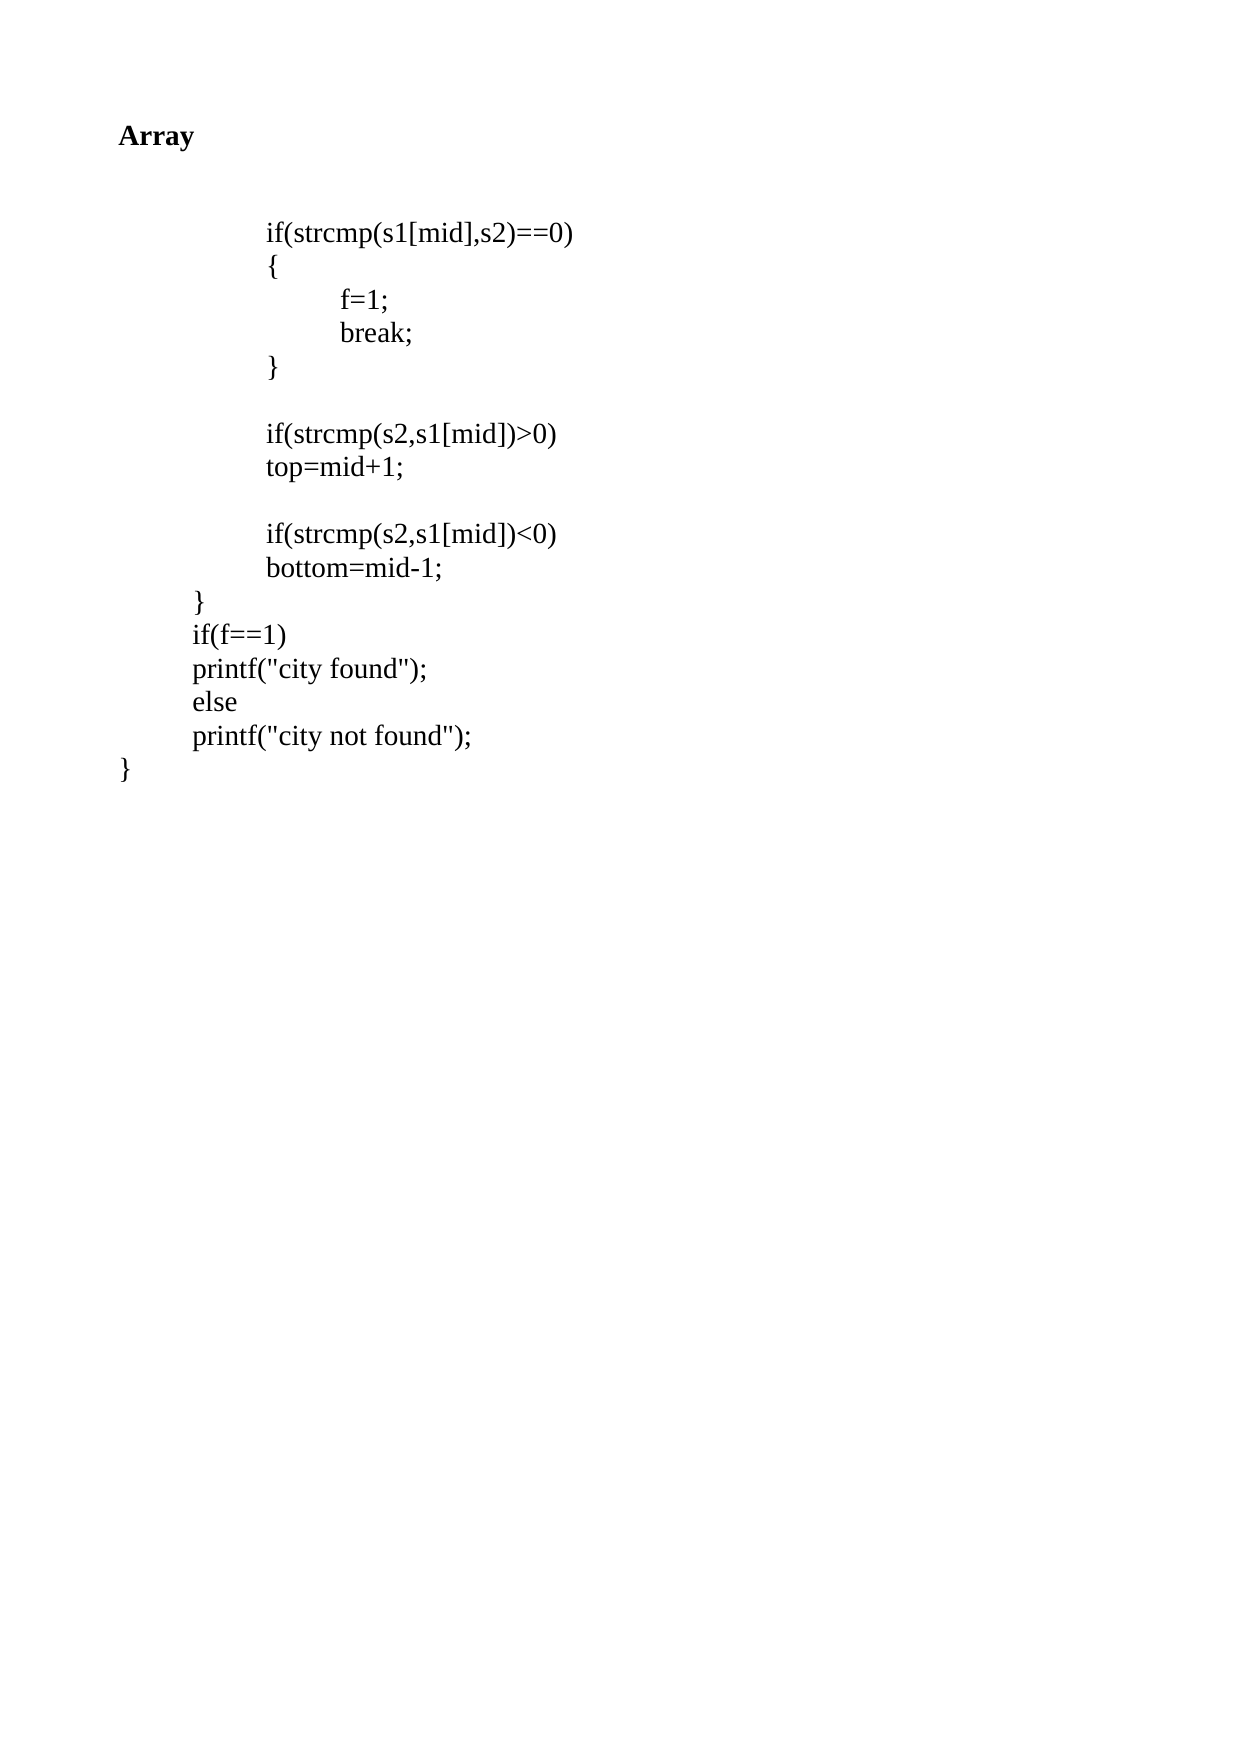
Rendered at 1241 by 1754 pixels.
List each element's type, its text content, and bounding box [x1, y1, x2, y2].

text } [118, 349, 1122, 382]
text } [118, 751, 1122, 785]
text if(strcmp(s2,s1[mid])>0) [118, 416, 1122, 449]
text printf("city found"); [118, 651, 1122, 684]
text bottom=mid-1; [118, 550, 1122, 584]
text if(f==1) [118, 617, 1122, 651]
text top=mid+1; [118, 449, 1122, 483]
text printf("city not found"); [118, 718, 1122, 751]
text else [118, 684, 1122, 718]
text { [118, 248, 1122, 282]
text f=1; [118, 282, 1122, 315]
text if(strcmp(s1[mid],s2)==0) [118, 215, 1122, 248]
text break; [118, 315, 1122, 349]
text } [118, 584, 1122, 617]
text if(strcmp(s2,s1[mid])<0) [118, 517, 1122, 550]
